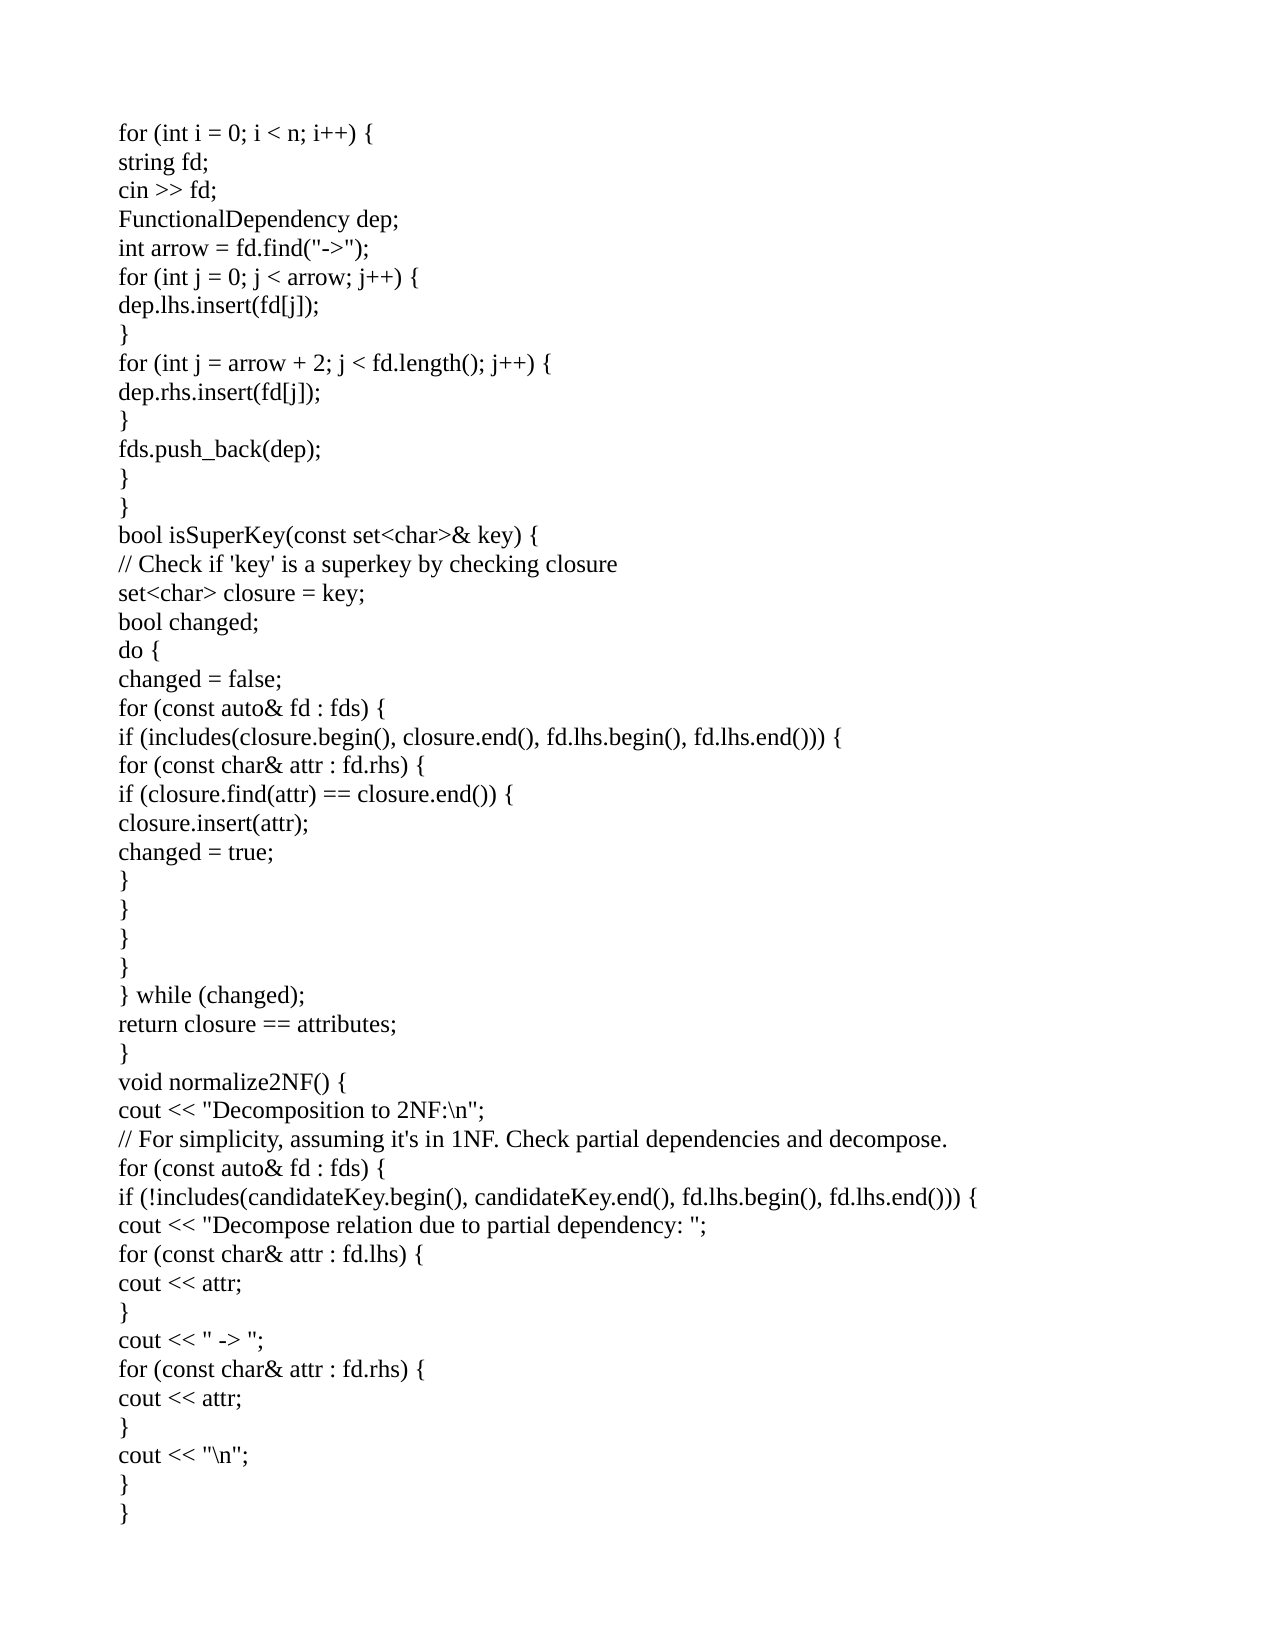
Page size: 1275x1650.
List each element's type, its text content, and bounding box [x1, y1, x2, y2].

text cout << attr; [118, 1268, 1157, 1297]
text FunctionalDependency dep; [118, 204, 1157, 233]
text cout << "\n"; [118, 1441, 1157, 1469]
text } [118, 319, 1157, 348]
text } [118, 894, 1157, 923]
text for (const char& attr : fd.rhs) { [118, 751, 1157, 779]
text cout << "Decomposition to 2NF:\n"; [118, 1096, 1157, 1124]
text cin >> fd; [118, 176, 1157, 204]
text if (closure.find(attr) == closure.end()) { [118, 779, 1157, 808]
text cout << "Decompose relation due to partial dependency: "; [118, 1211, 1157, 1239]
text changed = false; [118, 664, 1157, 693]
text if (includes(closure.begin(), closure.end(), fd.lhs.begin(), fd.lhs.end())) { [118, 722, 1157, 751]
text for (const auto& fd : fds) { [118, 693, 1157, 722]
text } [118, 1038, 1157, 1067]
text void normalize2NF() { [118, 1067, 1157, 1096]
text } [118, 952, 1157, 981]
text bool changed; [118, 607, 1157, 636]
text set<char> closure = key; [118, 578, 1157, 607]
text return closure == attributes; [118, 1009, 1157, 1038]
text } [118, 1297, 1157, 1326]
text } [118, 866, 1157, 894]
text bool isSuperKey(const set<char>& key) { [118, 521, 1157, 549]
text for (const char& attr : fd.lhs) { [118, 1239, 1157, 1268]
text for (int i = 0; i < n; i++) { [118, 118, 1157, 147]
text changed = true; [118, 837, 1157, 866]
text closure.insert(attr); [118, 808, 1157, 837]
text } [118, 1498, 1157, 1527]
text string fd; [118, 147, 1157, 176]
text fds.push_back(dep); [118, 434, 1157, 463]
text } while (changed); [118, 981, 1157, 1009]
text cout << " -> "; [118, 1326, 1157, 1354]
text } [118, 1469, 1157, 1498]
text // For simplicity, assuming it's in 1NF. Check partial dependencies and decompose. [118, 1124, 1157, 1153]
text } [118, 463, 1157, 492]
text } [118, 923, 1157, 952]
text dep.lhs.insert(fd[j]); [118, 291, 1157, 319]
text if (!includes(candidateKey.begin(), candidateKey.end(), fd.lhs.begin(), fd.lhs.end())) { [118, 1182, 1157, 1211]
text int arrow = fd.find("->"); [118, 233, 1157, 262]
text } [118, 492, 1157, 521]
text } [118, 1412, 1157, 1441]
text do { [118, 636, 1157, 664]
text for (int j = 0; j < arrow; j++) { [118, 262, 1157, 291]
text } [118, 406, 1157, 434]
text for (const auto& fd : fds) { [118, 1153, 1157, 1182]
text cout << attr; [118, 1383, 1157, 1412]
text for (int j = arrow + 2; j < fd.length(); j++) { [118, 348, 1157, 377]
text dep.rhs.insert(fd[j]); [118, 377, 1157, 406]
text // Check if 'key' is a superkey by checking closure [118, 549, 1157, 578]
text for (const char& attr : fd.rhs) { [118, 1354, 1157, 1383]
